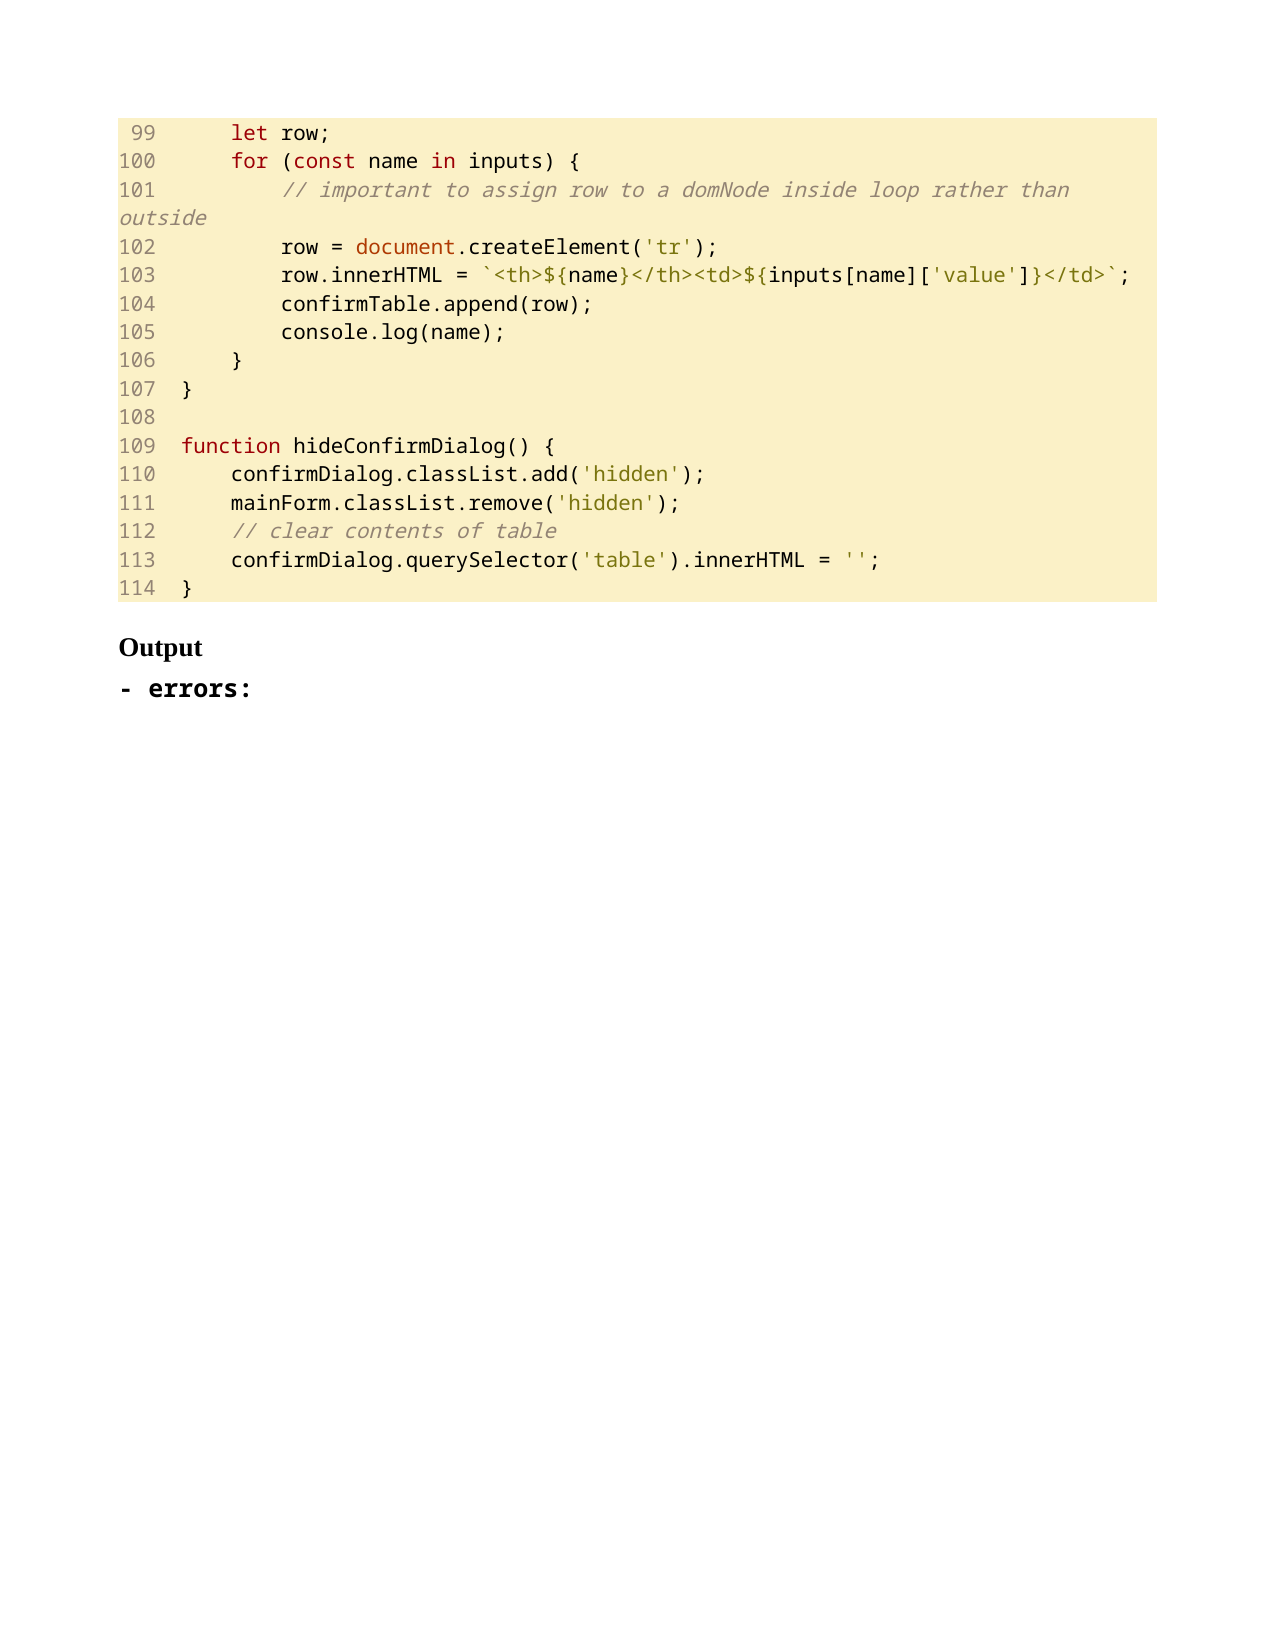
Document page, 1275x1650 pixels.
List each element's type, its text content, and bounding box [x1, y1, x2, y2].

text 112 // clear contents of table [118, 516, 1157, 545]
text 103 row.innerHTML = `<th>${name}</th><td>${inputs[name]['value']}</td>`; [118, 260, 1157, 289]
text 113 confirmDialog.querySelector('table').innerHTML = ''; [118, 545, 1157, 573]
text 109 function hideConfirmDialog() { [118, 431, 1157, 459]
text 100 for (const name in inputs) { [118, 147, 1157, 175]
text 111 mainForm.classList.remove('hidden'); [118, 488, 1157, 516]
text - errors: [118, 670, 1157, 704]
text 99 let row; [118, 118, 1157, 147]
text 108 [118, 402, 1157, 431]
text 105 console.log(name); [118, 317, 1157, 346]
text 102 row = document.createElement('tr'); [118, 232, 1157, 260]
text 104 confirmTable.append(row); [118, 289, 1157, 317]
text 101 // important to assign row to a domNode inside loop rather than outside [118, 175, 1157, 232]
text 106 } [118, 346, 1157, 374]
text 110 confirmDialog.classList.add('hidden'); [118, 459, 1157, 488]
text 107 } [118, 374, 1157, 402]
subtitle Output [118, 631, 1157, 662]
text 114 } [118, 573, 1157, 602]
